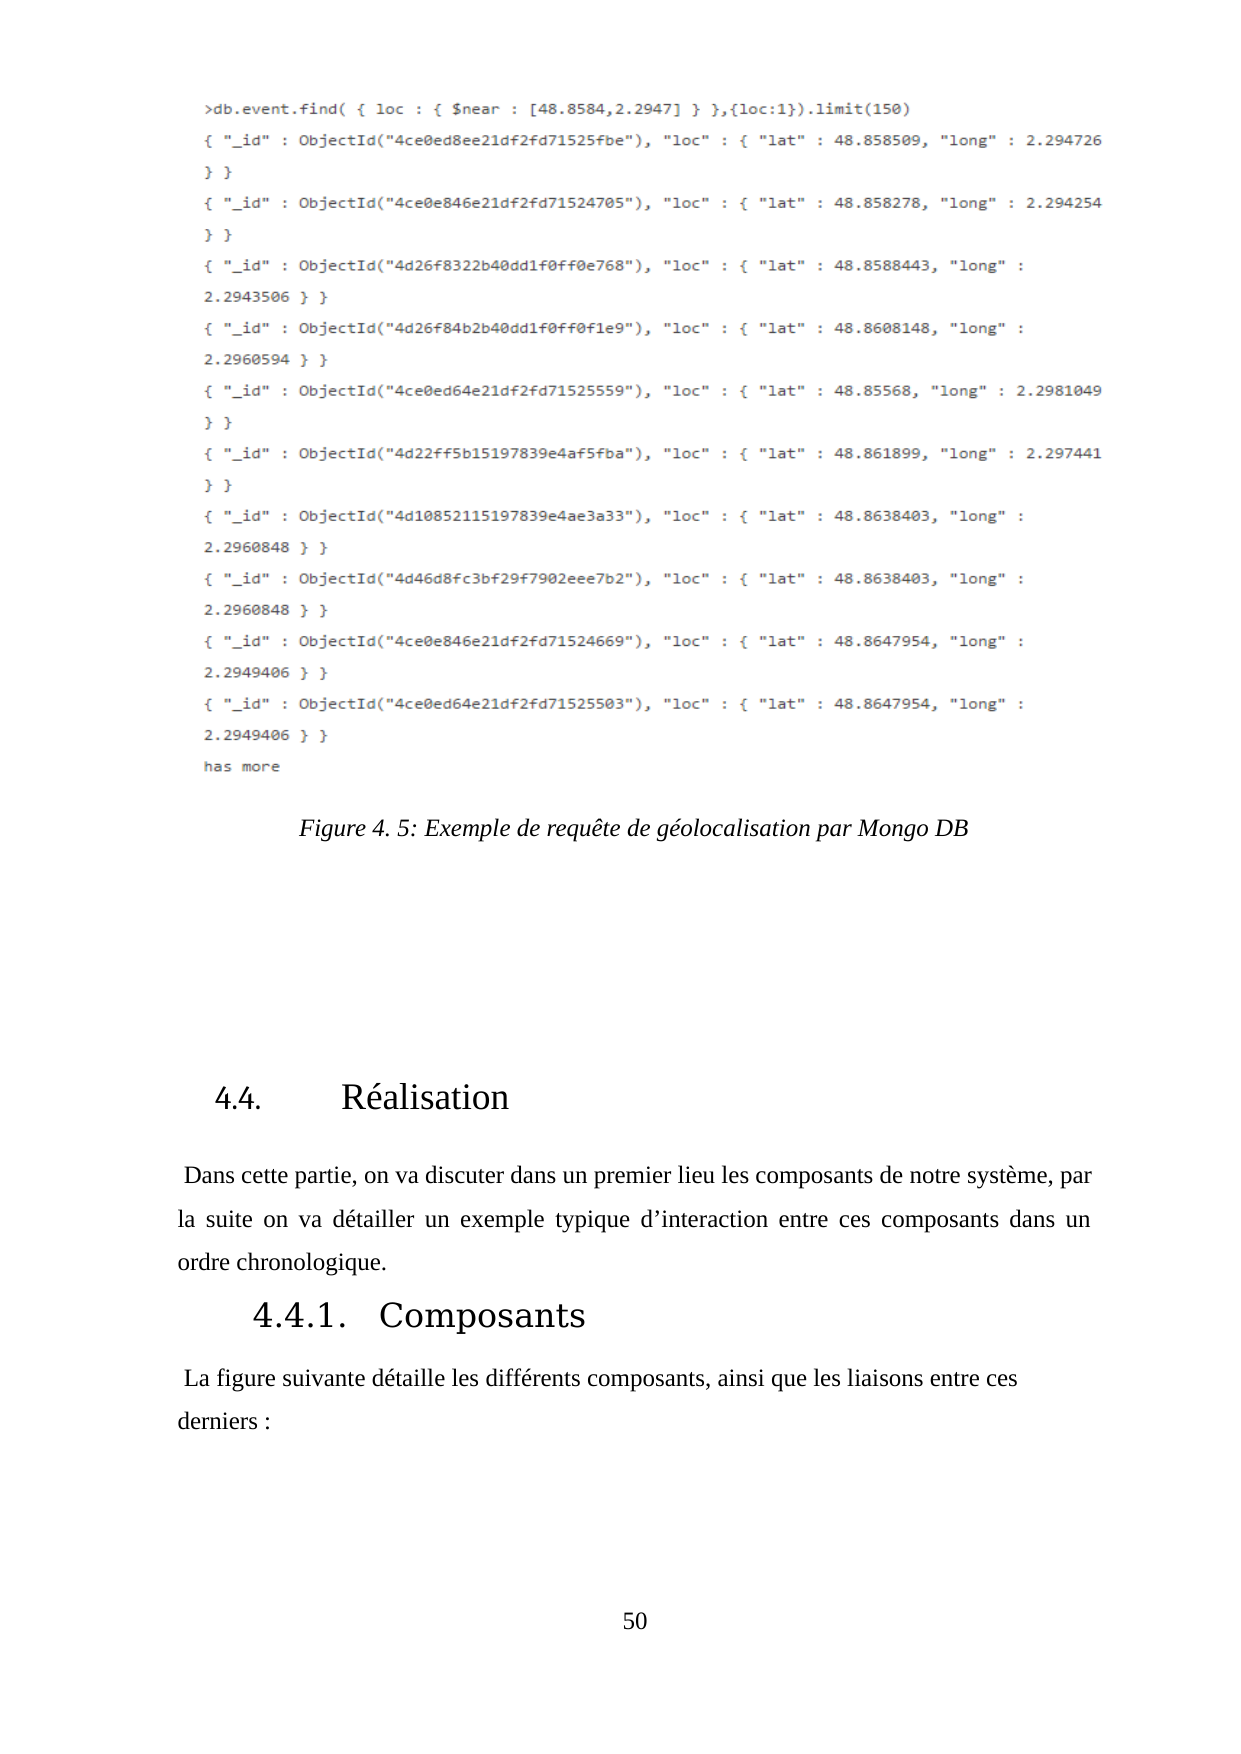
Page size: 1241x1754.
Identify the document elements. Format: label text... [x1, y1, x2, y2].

text La figure suivante détaille les différents composants, ainsi que les liaisons entre ces derniers : [177, 1363, 1092, 1435]
list Réalisation [215, 1074, 1092, 1117]
text Figure 4. 5: Exemple de requête de géolocalisation par Mongo DB [177, 813, 1092, 842]
text Dans cette partie, on va discuter dans un premier lieu les composants de notre système, par la suite on va détailler un exemple typique d’interaction entre ces composants dans un ordre chronologique. [177, 1161, 1092, 1276]
list Composants [252, 1294, 1092, 1334]
